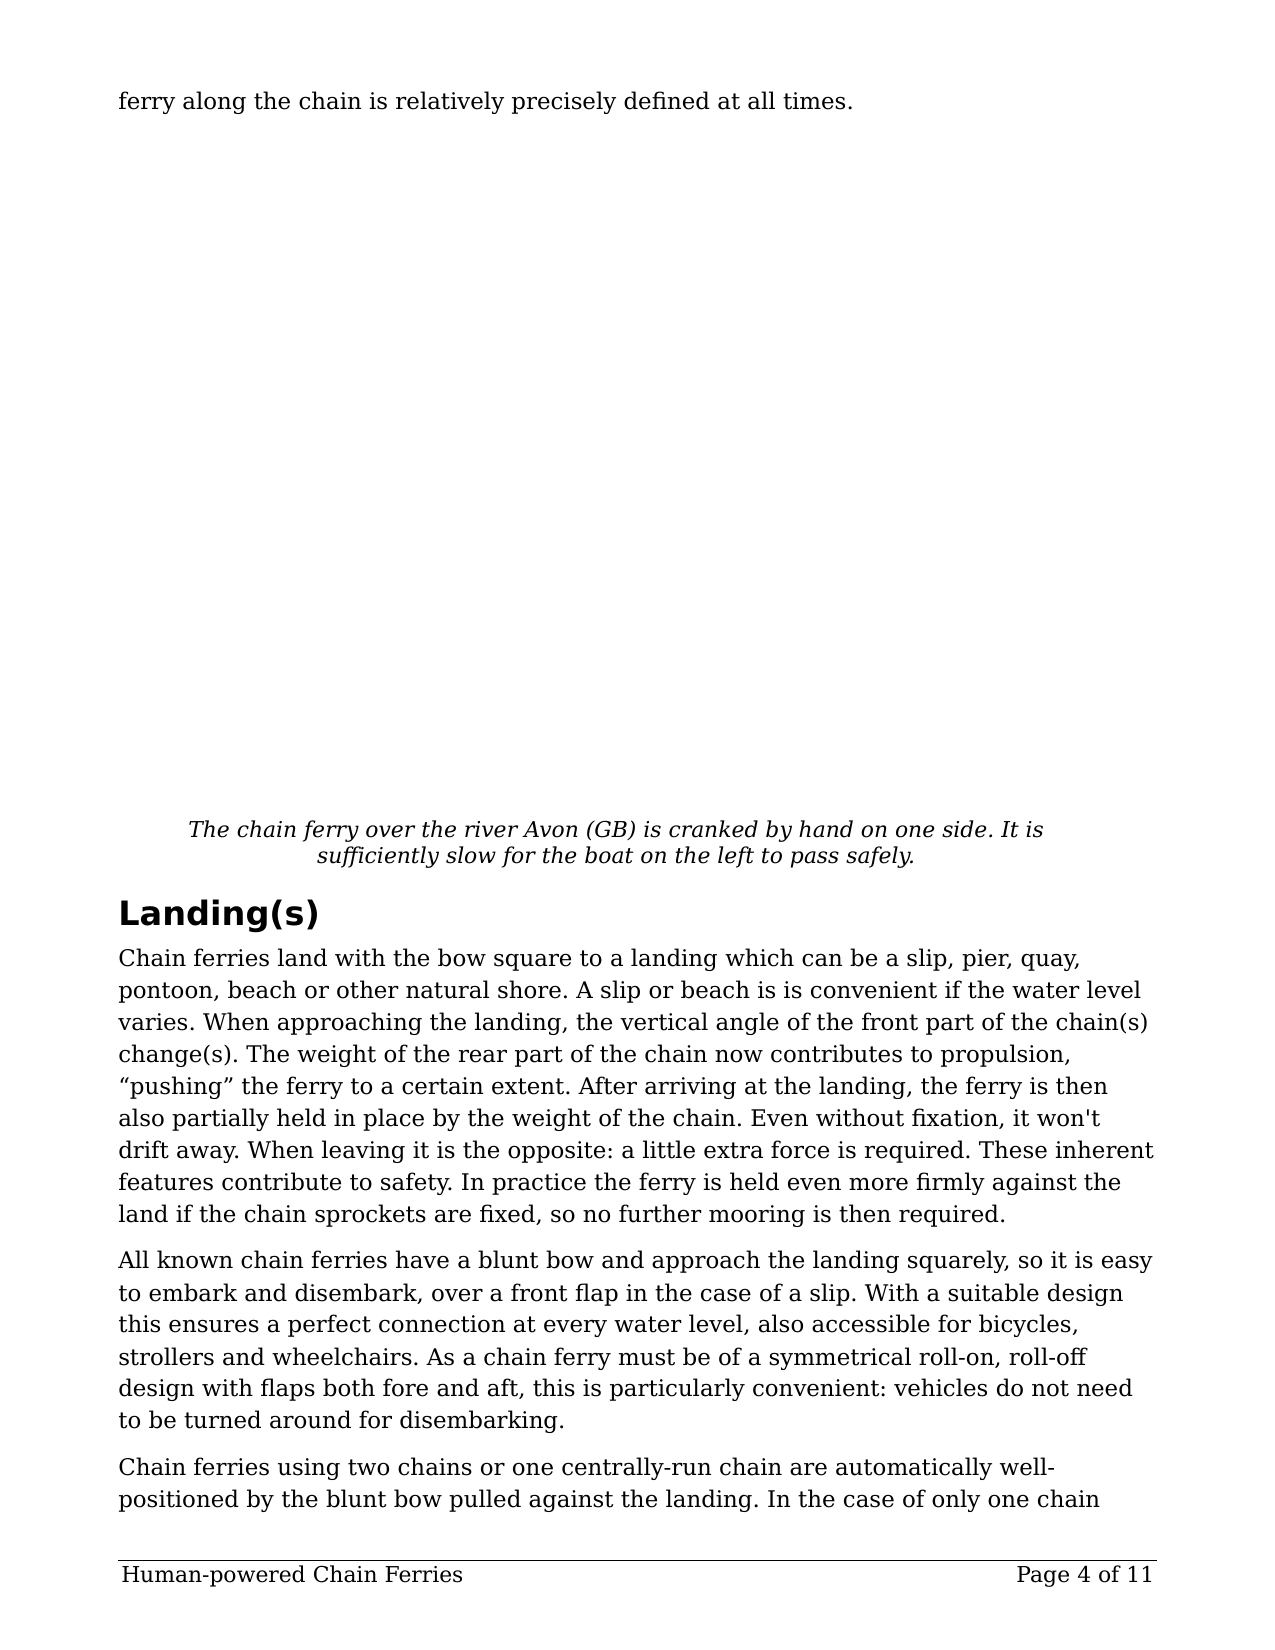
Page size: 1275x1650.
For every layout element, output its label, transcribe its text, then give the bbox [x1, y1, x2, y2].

text All known chain ferries have a blunt bow and approach the landing squarely, so it is easy to embark and disembark, over a front flap in the case of a slip. With a suitable design this ensures a perfect connection at every water level, also accessible for bicycles, strollers and wheelchairs. As a chain ferry must be of a symmetrical roll-on, roll-off design with flaps both fore and aft, this is particularly convenient: vehicles do not need to be turned around for disembarking. [118, 1248, 1157, 1434]
text ferry along the chain is relatively precisely defined at all times. [118, 88, 1157, 115]
subtitle Landing(s) [112, 135, 1163, 933]
text Chain ferries using two chains or one centrally-run chain are automatically well-positioned by the blunt bow pulled against the landing. In the case of only one chain [118, 1454, 1157, 1513]
text The chain ferry over the river Avon (GB) is cranked by hand on one side. It is sufficiently slow for the boat on the left to pass safely. [159, 148, 1076, 894]
text Chain ferries land with the bow square to a landing which can be a slip, pier, quay, pontoon, beach or other natural shore. A slip or beach is is convenient if the water level varies. When approaching the landing, the vertical angle of the front part of the chain(s) change(s). The weight of the rear part of the chain now contributes to propulsion, “pushing” the ferry to a certain extent. After arriving at the landing, the ferry is then also partially held in place by the weight of the chain. Even without fixation, it won't drift away. When leaving it is the opposite: a little extra force is required. These inherent features contribute to safety. In practice the ferry is held even more firmly against the land if the chain sprockets are fixed, so no further mooring is then required. [118, 945, 1157, 1228]
